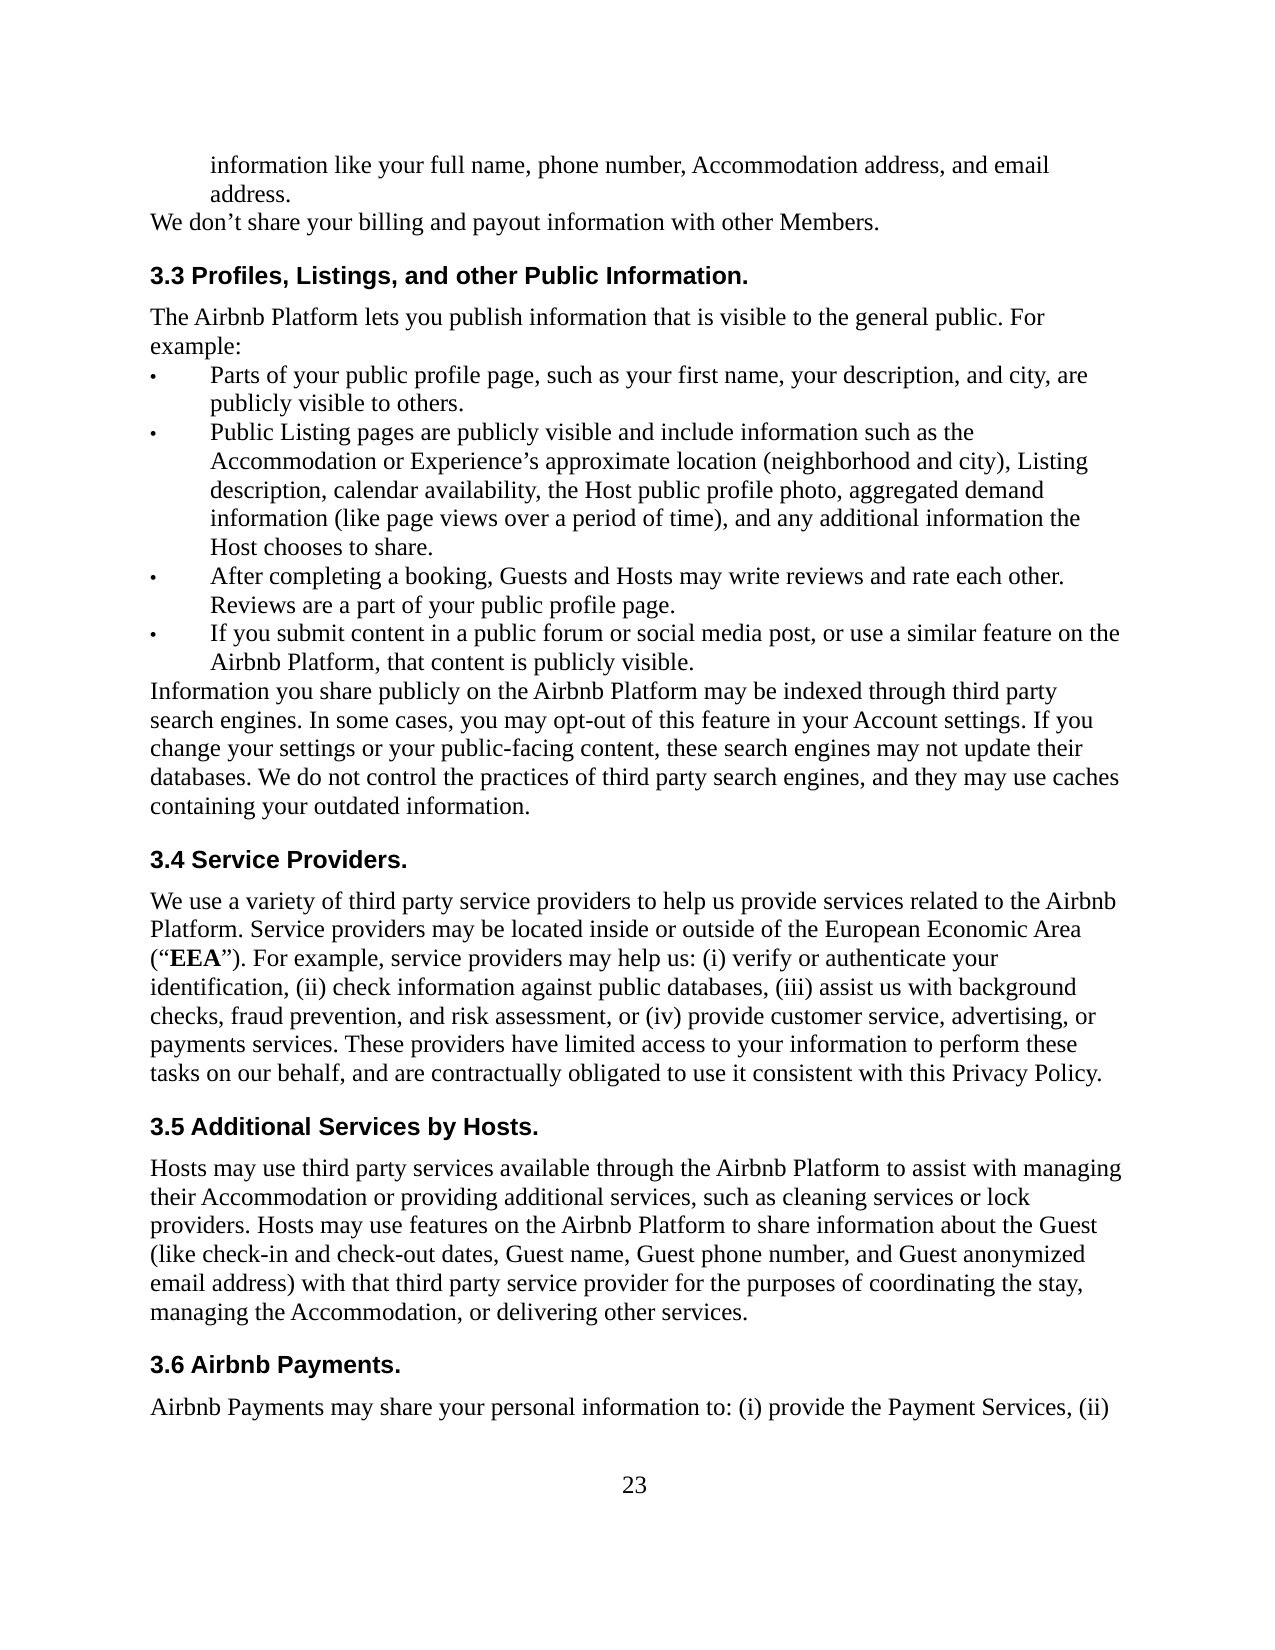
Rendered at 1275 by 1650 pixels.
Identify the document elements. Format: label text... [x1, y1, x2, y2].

text Hosts may use third party services available through the Airbnb Platform to assist with managing their Accommodation or providing additional services, such as cleaning services or lock providers. Hosts may use features on the Airbnb Platform to share information about the Guest (like check-in and check-out dates, Guest name, Guest phone number, and Guest anonymized email address) with that third party service provider for the purposes of coordinating the stay, managing the Accommodation, or delivering other services. [150, 1153, 1125, 1326]
list Public Listing pages are publicly visible and include information such as the Accommodation or Experience’s approximate location (neighborhood and city), Listing description, calendar availability, the Host public profile photo, aggregated demand information (like page views over a period of time), and any additional information the Host chooses to share. [150, 417, 1125, 561]
list information like your full name, phone number, Accommodation address, and email address. [150, 150, 1125, 207]
subtitle 3.3 Profiles, Listings, and other Public Information. [150, 261, 1125, 290]
list After completing a booking, Guests and Hosts may write reviews and rate each other. Reviews are a part of your public profile page. [150, 561, 1125, 618]
subtitle 3.6 Airbnb Payments. [150, 1351, 1125, 1379]
list Parts of your public profile page, such as your first name, your description, and city, are publicly visible to others. [150, 360, 1125, 417]
list If you submit content in a public forum or social media post, or use a similar feature on the Airbnb Platform, that content is publicly visible. [150, 618, 1125, 676]
text We use a variety of third party service providers to help us provide services related to the Airbnb Platform. Service providers may be located inside or outside of the European Economic Area (“EEA”). For example, service providers may help us: (i) verify or authenticate your identification, (ii) check information against public databases, (iii) assist us with background checks, fraud prevention, and risk assessment, or (iv) provide customer service, advertising, or payments services. These providers have limited access to your information to perform these tasks on our behalf, and are contractually obligated to use it consistent with this Privacy Policy. [150, 886, 1125, 1087]
text The Airbnb Platform lets you publish information that is visible to the general public. For example: [150, 302, 1125, 360]
text Airbnb Payments may share your personal information to: (i) provide the Payment Services, (ii) [150, 1392, 1125, 1420]
text Information you share publicly on the Airbnb Platform may be indexed through third party search engines. In some cases, you may opt-out of this feature in your Account settings. If you change your settings or your public-facing content, these search engines may not update their databases. We do not control the practices of third party search engines, and they may use caches containing your outdated information. [150, 676, 1125, 820]
text We don’t share your billing and payout information with other Members. [150, 207, 1125, 236]
subtitle 3.5 Additional Services by Hosts. [150, 1112, 1125, 1141]
subtitle 3.4 Service Providers. [150, 845, 1125, 873]
